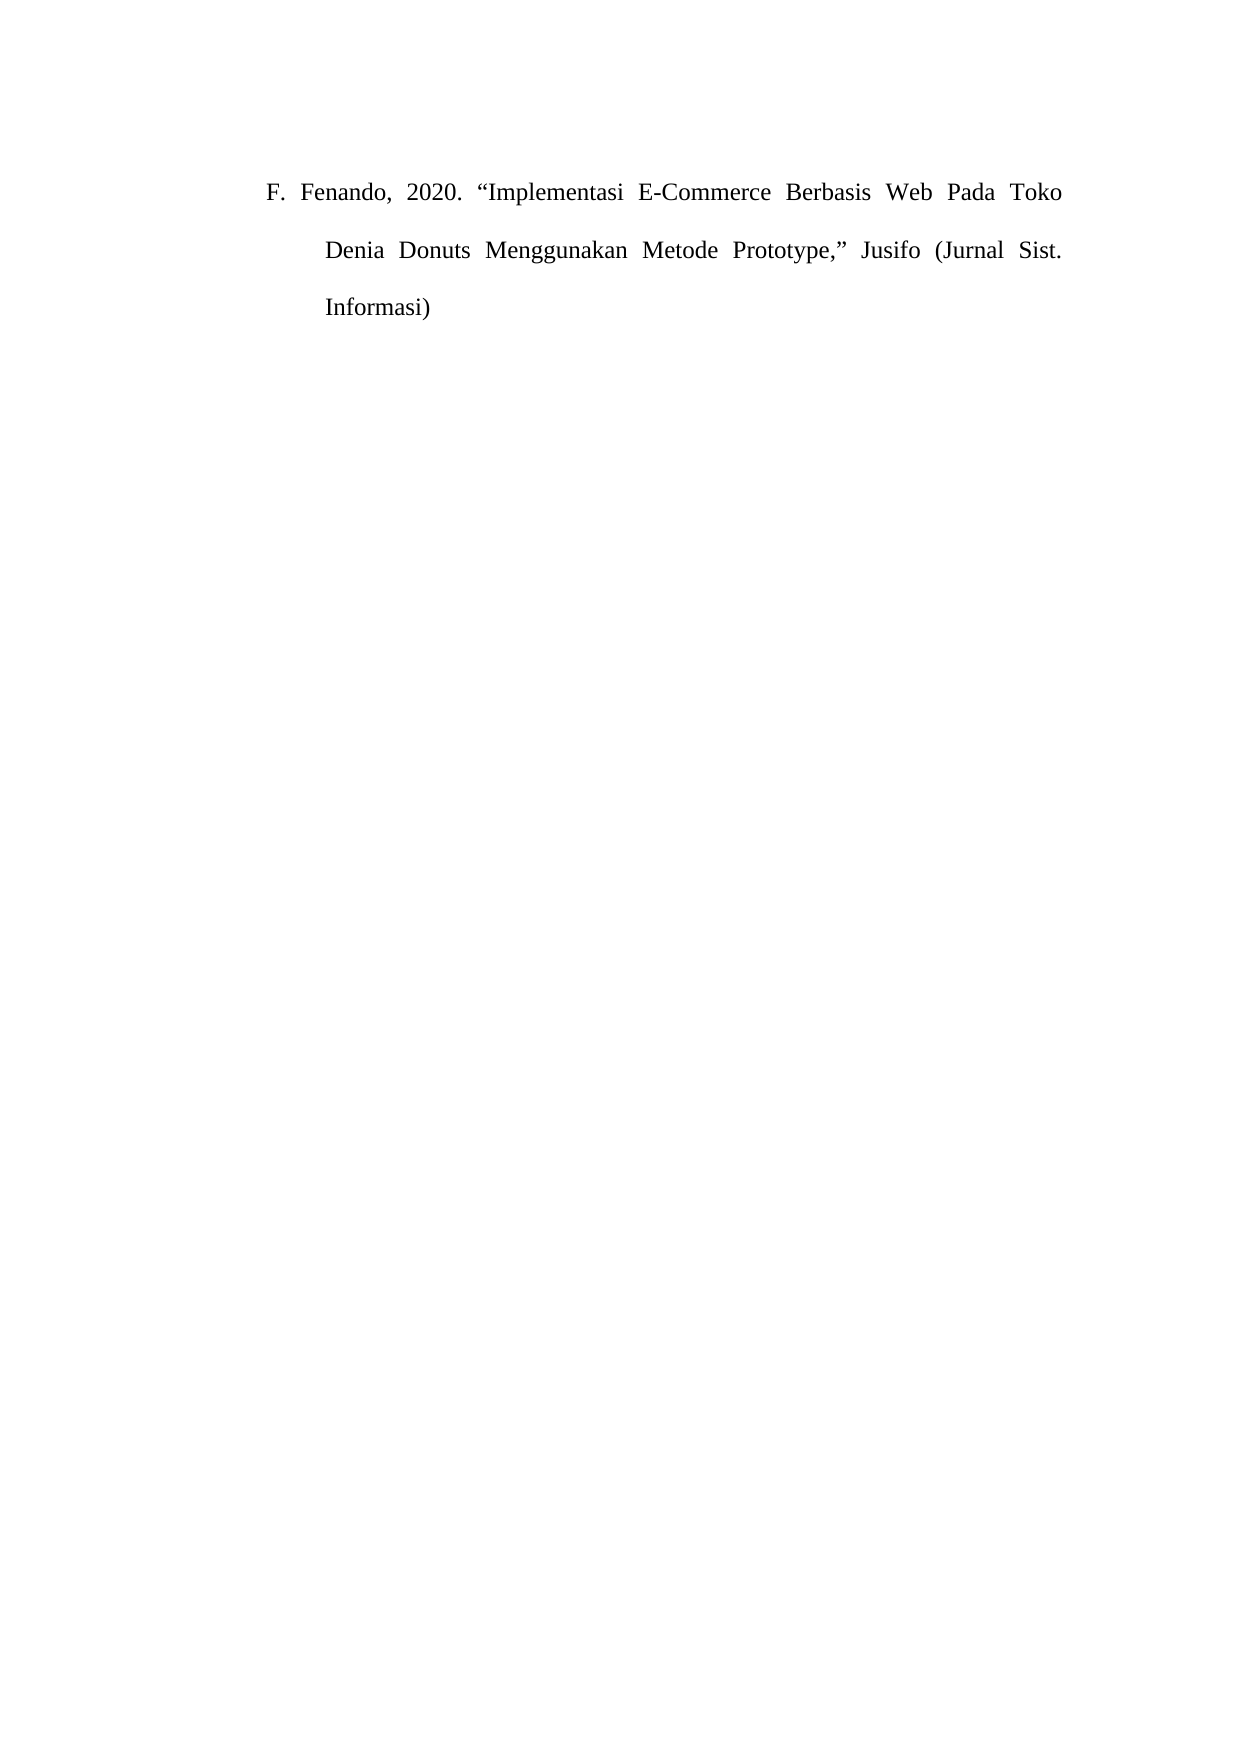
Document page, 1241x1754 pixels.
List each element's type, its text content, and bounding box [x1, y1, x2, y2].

text F. Fenando, 2020. “Implementasi E-Commerce Berbasis Web Pada Toko Denia Donuts Menggunakan Metode Prototype,” Jusifo (Jurnal Sist. Informasi) [266, 177, 1063, 321]
